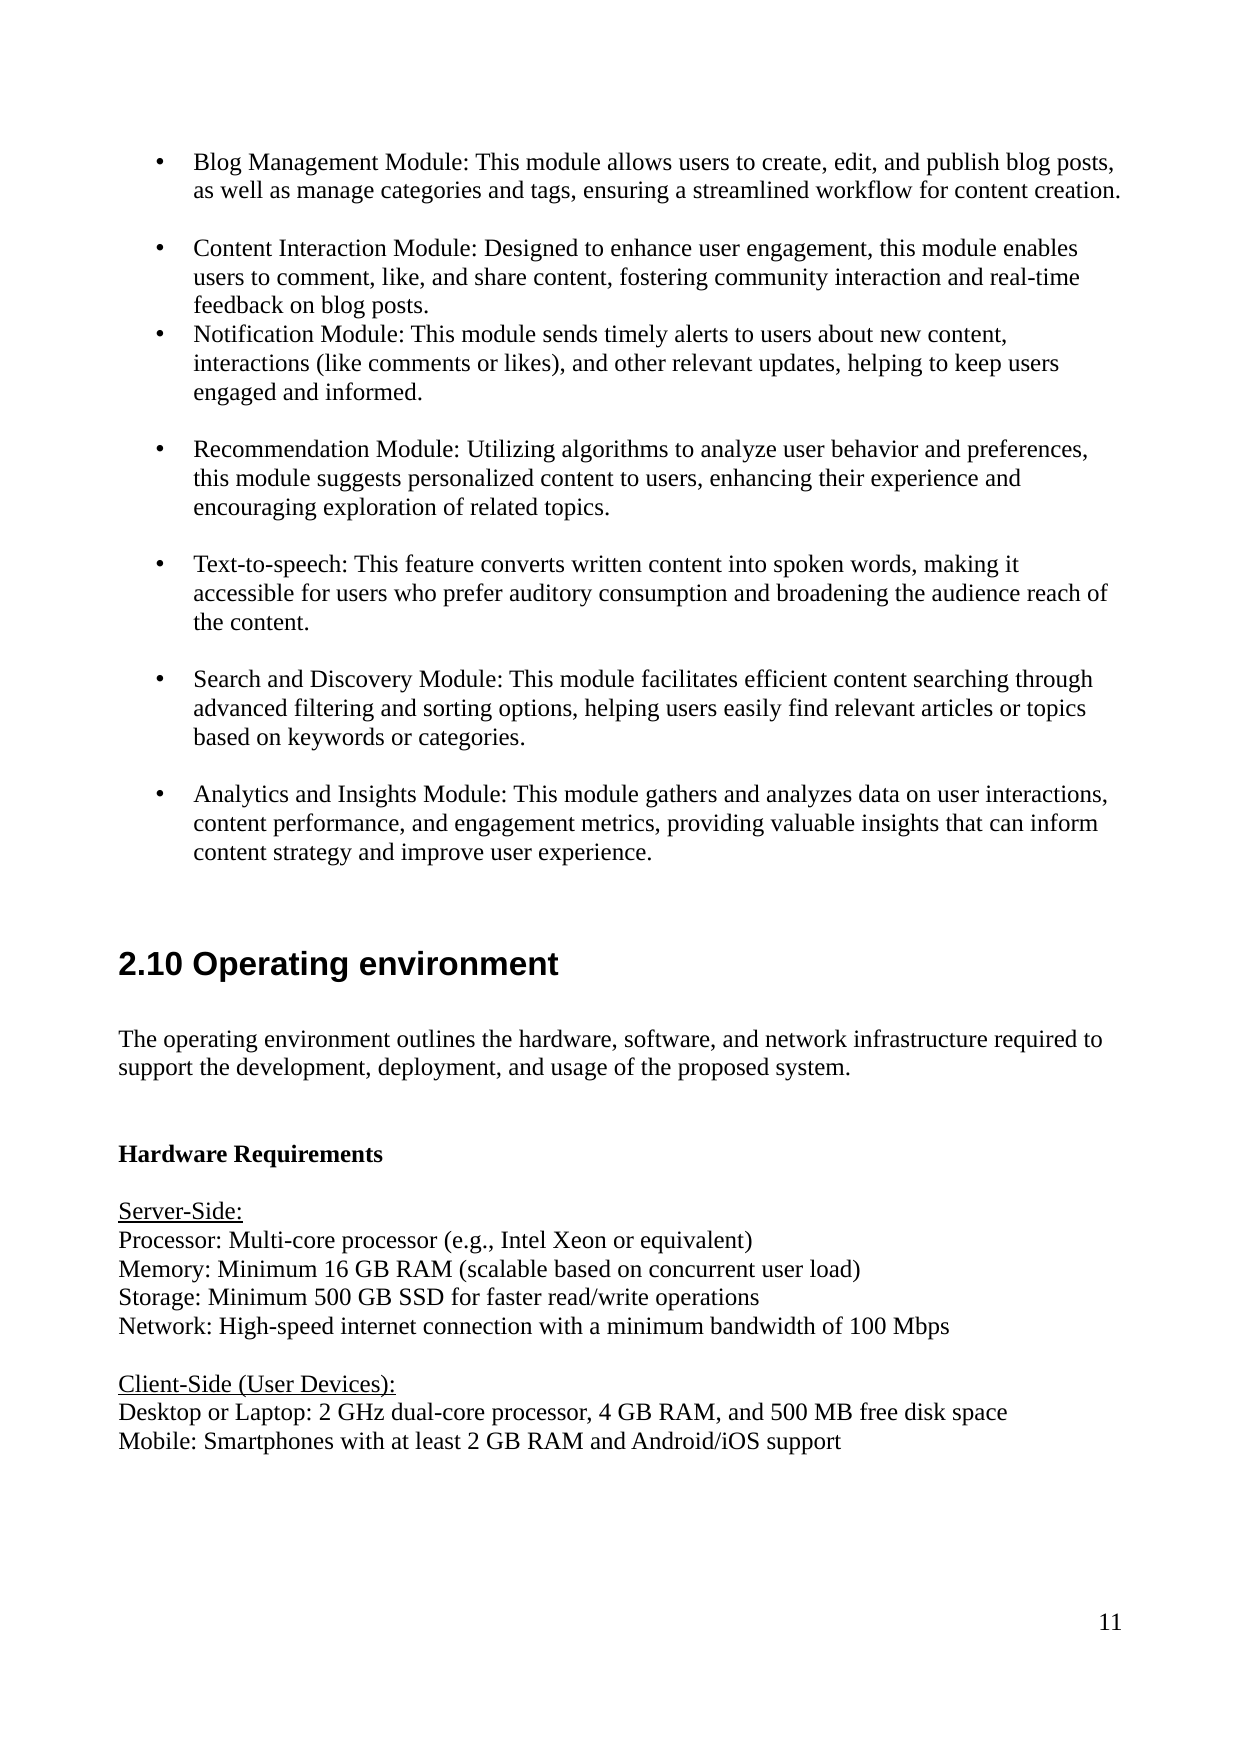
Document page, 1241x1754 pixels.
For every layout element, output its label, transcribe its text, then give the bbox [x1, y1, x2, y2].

text Storage: Minimum 500 GB SSD for faster read/write operations [118, 1282, 1122, 1311]
text Desktop or Laptop: 2 GHz dual-core processor, 4 GB RAM, and 500 MB free disk space [118, 1397, 1122, 1426]
text Hardware Requirements [118, 1139, 1122, 1167]
text Server-Side: [118, 1196, 1122, 1225]
text Client-Side (User Devices): [118, 1369, 1122, 1397]
text Processor: Multi-core processor (e.g., Intel Xeon or equivalent) [118, 1225, 1122, 1254]
list Text-to-speech: This feature converts written content into spoken words, making it accessible for users who prefer auditory consumption and broadening the audience reach of the content. [156, 549, 1122, 636]
list Content Interaction Module: Designed to enhance user engagement, this module enables users to comment, like, and share content, fostering community interaction and real-time feedback on blog posts. [156, 233, 1122, 319]
text Mobile: Smartphones with at least 2 GB RAM and Android/iOS support [118, 1426, 1122, 1455]
list Recommendation Module: Utilizing algorithms to analyze user behavior and preferences, this module suggests personalized content to users, enhancing their experience and encouraging exploration of related topics. [156, 434, 1122, 521]
subtitle 2.10 Operating environment [118, 944, 1122, 982]
list Analytics and Insights Module: This module gathers and analyzes data on user interactions, content performance, and engagement metrics, providing valuable insights that can inform content strategy and improve user experience. [156, 779, 1122, 866]
list Search and Discovery Module: This module facilitates efficient content searching through advanced filtering and sorting options, helping users easily find relevant articles or topics based on keywords or categories. [156, 664, 1122, 751]
text Network: High-speed internet connection with a minimum bandwidth of 100 Mbps [118, 1311, 1122, 1340]
text Memory: Minimum 16 GB RAM (scalable based on concurrent user load) [118, 1254, 1122, 1282]
text The operating environment outlines the hardware, software, and network infrastructure required to support the development, deployment, and usage of the proposed system. [118, 1024, 1122, 1110]
list Notification Module: This module sends timely alerts to users about new content, interactions (like comments or likes), and other relevant updates, helping to keep users engaged and informed. [156, 319, 1122, 406]
list Blog Management Module: This module allows users to create, edit, and publish blog posts, as well as manage categories and tags, ensuring a streamlined workflow for content creation. [156, 147, 1122, 204]
